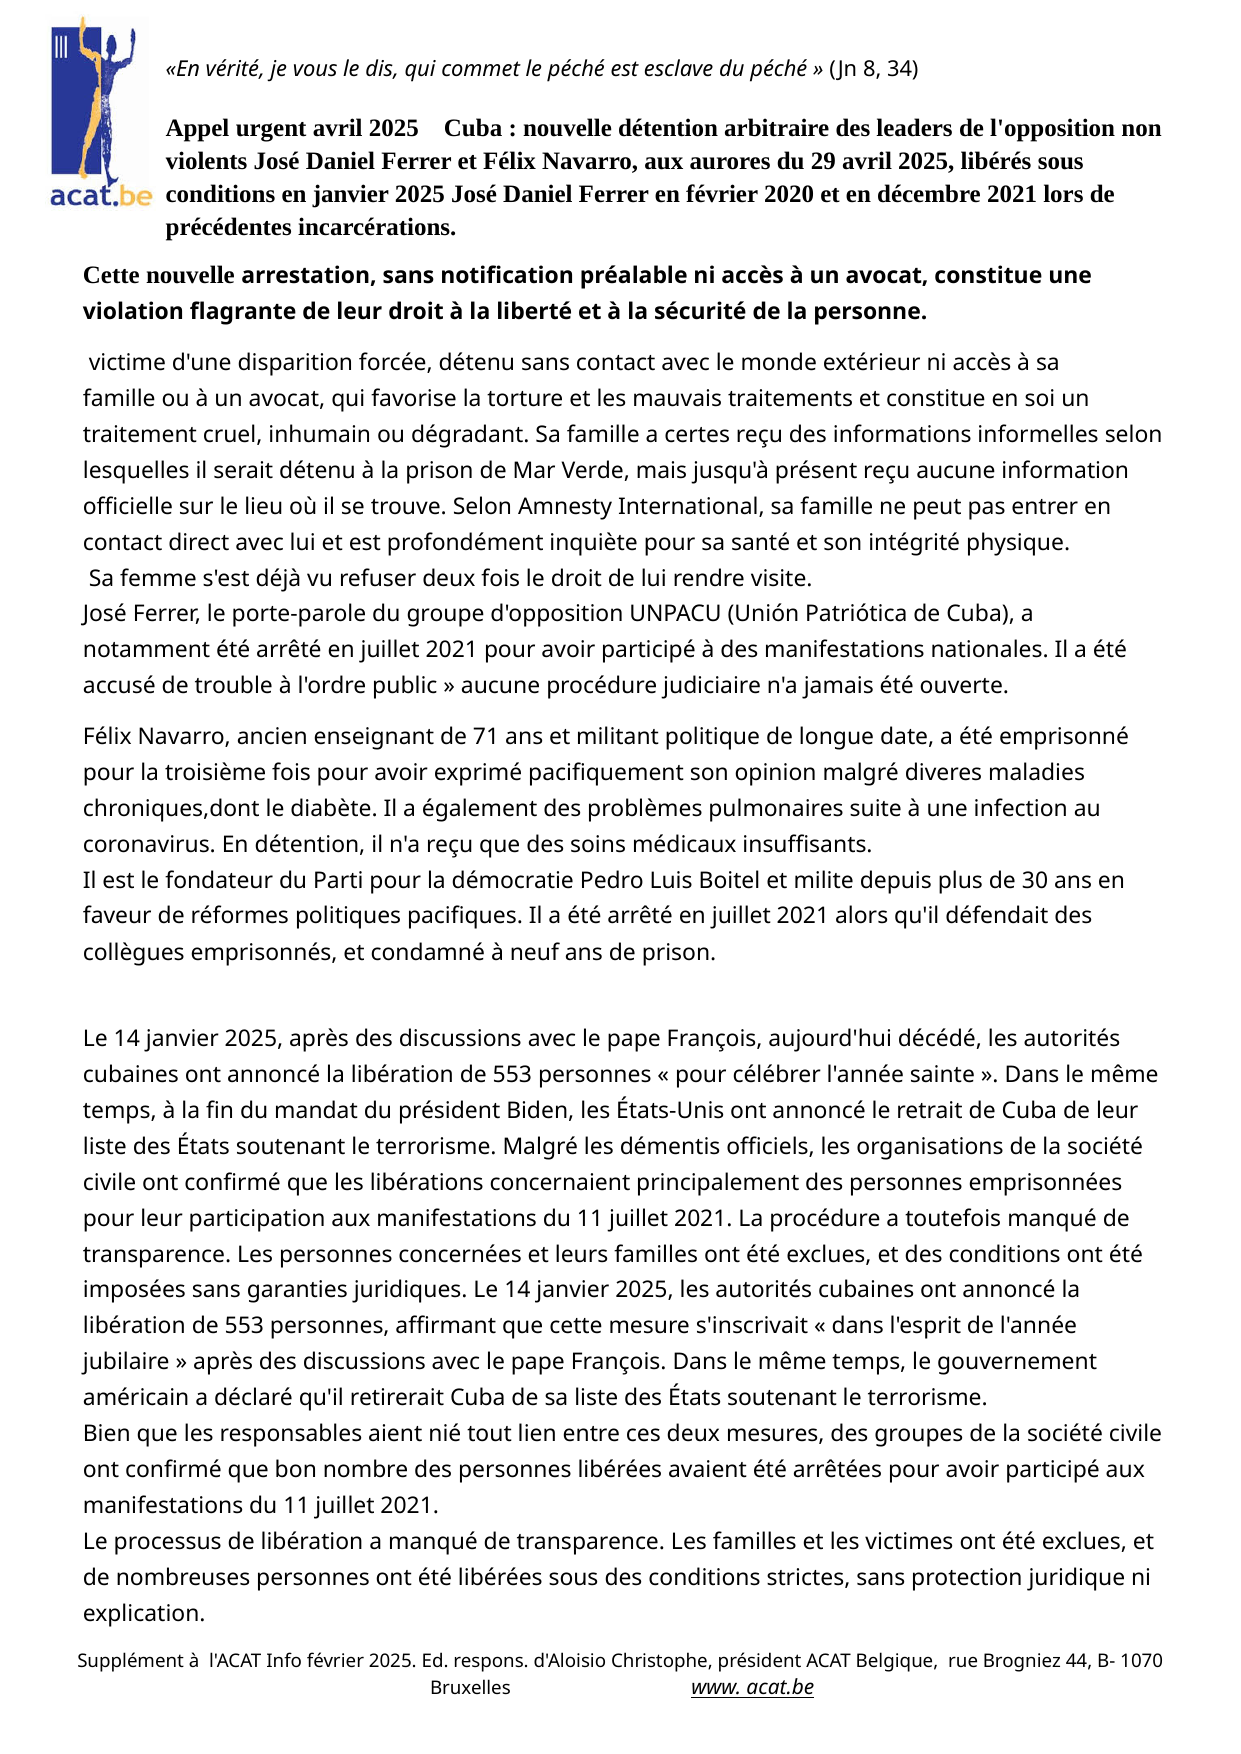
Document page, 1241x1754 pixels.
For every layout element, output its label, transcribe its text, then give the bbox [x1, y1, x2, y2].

text «En vérité, je vous le dis, qui commet le péché est esclave du péché » (Jn 8, 34) [166, 53, 1163, 83]
picture [25, 11, 166, 218]
text victime d'une disparition forcée, détenu sans contact avec le monde extérieur ni accès à sa famille ou à un avocat, qui favorise la torture et les mauvais traitements et constitue en soi un traitement cruel, inhumain ou dégradant. Sa famille a certes reçu des informations informelles selon lesquelles il serait détenu à la prison de Mar Verde, mais jusqu'à présent reçu aucune information officielle sur le lieu où il se trouve. Selon Amnesty International, sa famille ne peut pas entrer en contact direct avec lui et est profondément inquiète pour sa santé et son intégrité physique. Sa femme s'est déjà vu refuser deux fois le droit de lui rendre visite. José Ferrer, le porte-parole du groupe d'opposition UNPACU (Unión Patriótica de Cuba), a notamment été arrêté en juillet 2021 pour avoir participé à des manifestations nationales. Il a été accusé de trouble à l'ordre public » aucune procédure judiciaire n'a jamais été ouverte. [83, 346, 1163, 701]
text Appel urgent avril 2025 Cuba : nouvelle détention arbitraire des leaders de l'opposition non violents José Daniel Ferrer et Félix Navarro, aux aurores du 29 avril 2025, libérés sous conditions en janvier 2025 José Daniel Ferrer en février 2020 et en décembre 2021 lors de précédentes incarcérations. [83, 113, 1163, 241]
text Le 14 janvier 2025, après des discussions avec le pape François, aujourd'hui décédé, les autorités cubaines ont annoncé la libération de 553 personnes « pour célébrer l'année sainte ». Dans le même temps, à la fin du mandat du président Biden, les États-Unis ont annoncé le retrait de Cuba de leur liste des États soutenant le terrorisme. Malgré les démentis officiels, les organisations de la société civile ont confirmé que les libérations concernaient principalement des personnes emprisonnées pour leur participation aux manifestations du 11 juillet 2021. La procédure a toutefois manqué de transparence. Les personnes concernées et leurs familles ont été exclues, et des conditions ont été imposées sans garanties juridiques. Le 14 janvier 2025, les autorités cubaines ont annoncé la libération de 553 personnes, affirmant que cette mesure s'inscrivait « dans l'esprit de l'année jubilaire » après des discussions avec le pape François. Dans le même temps, le gouvernement américain a déclaré qu'il retirerait Cuba de sa liste des États soutenant le terrorisme. Bien que les responsables aient nié tout lien entre ces deux mesures, des groupes de la société civile ont confirmé que bon nombre des personnes libérées avaient été arrêtées pour avoir participé aux manifestations du 11 juillet 2021. Le processus de libération a manqué de transparence. Les familles et les victimes ont été exclues, et de nombreuses personnes ont été libérées sous des conditions strictes, sans protection juridique ni explication. [83, 986, 1163, 1628]
text Félix Navarro, ancien enseignant de 71 ans et militant politique de longue date, a été emprisonné pour la troisième fois pour avoir exprimé pacifiquement son opinion malgré diveres maladies chroniques,dont le diabète. Il a également des problèmes pulmonaires suite à une infection au coronavirus. En détention, il n'a reçu que des soins médicaux insuffisants. Il est le fondateur du Parti pour la démocratie Pedro Luis Boitel et milite depuis plus de 30 ans en faveur de réformes politiques pacifiques. Il a été arrêté en juillet 2021 alors qu'il défendait des collègues emprisonnés, et condamné à neuf ans de prison. [83, 720, 1163, 967]
text Cette nouvelle arrestation, sans notification préalable ni accès à un avocat, constitue une violation flagrante de leur droit à la liberté et à la sécurité de la personne. [83, 259, 1163, 327]
